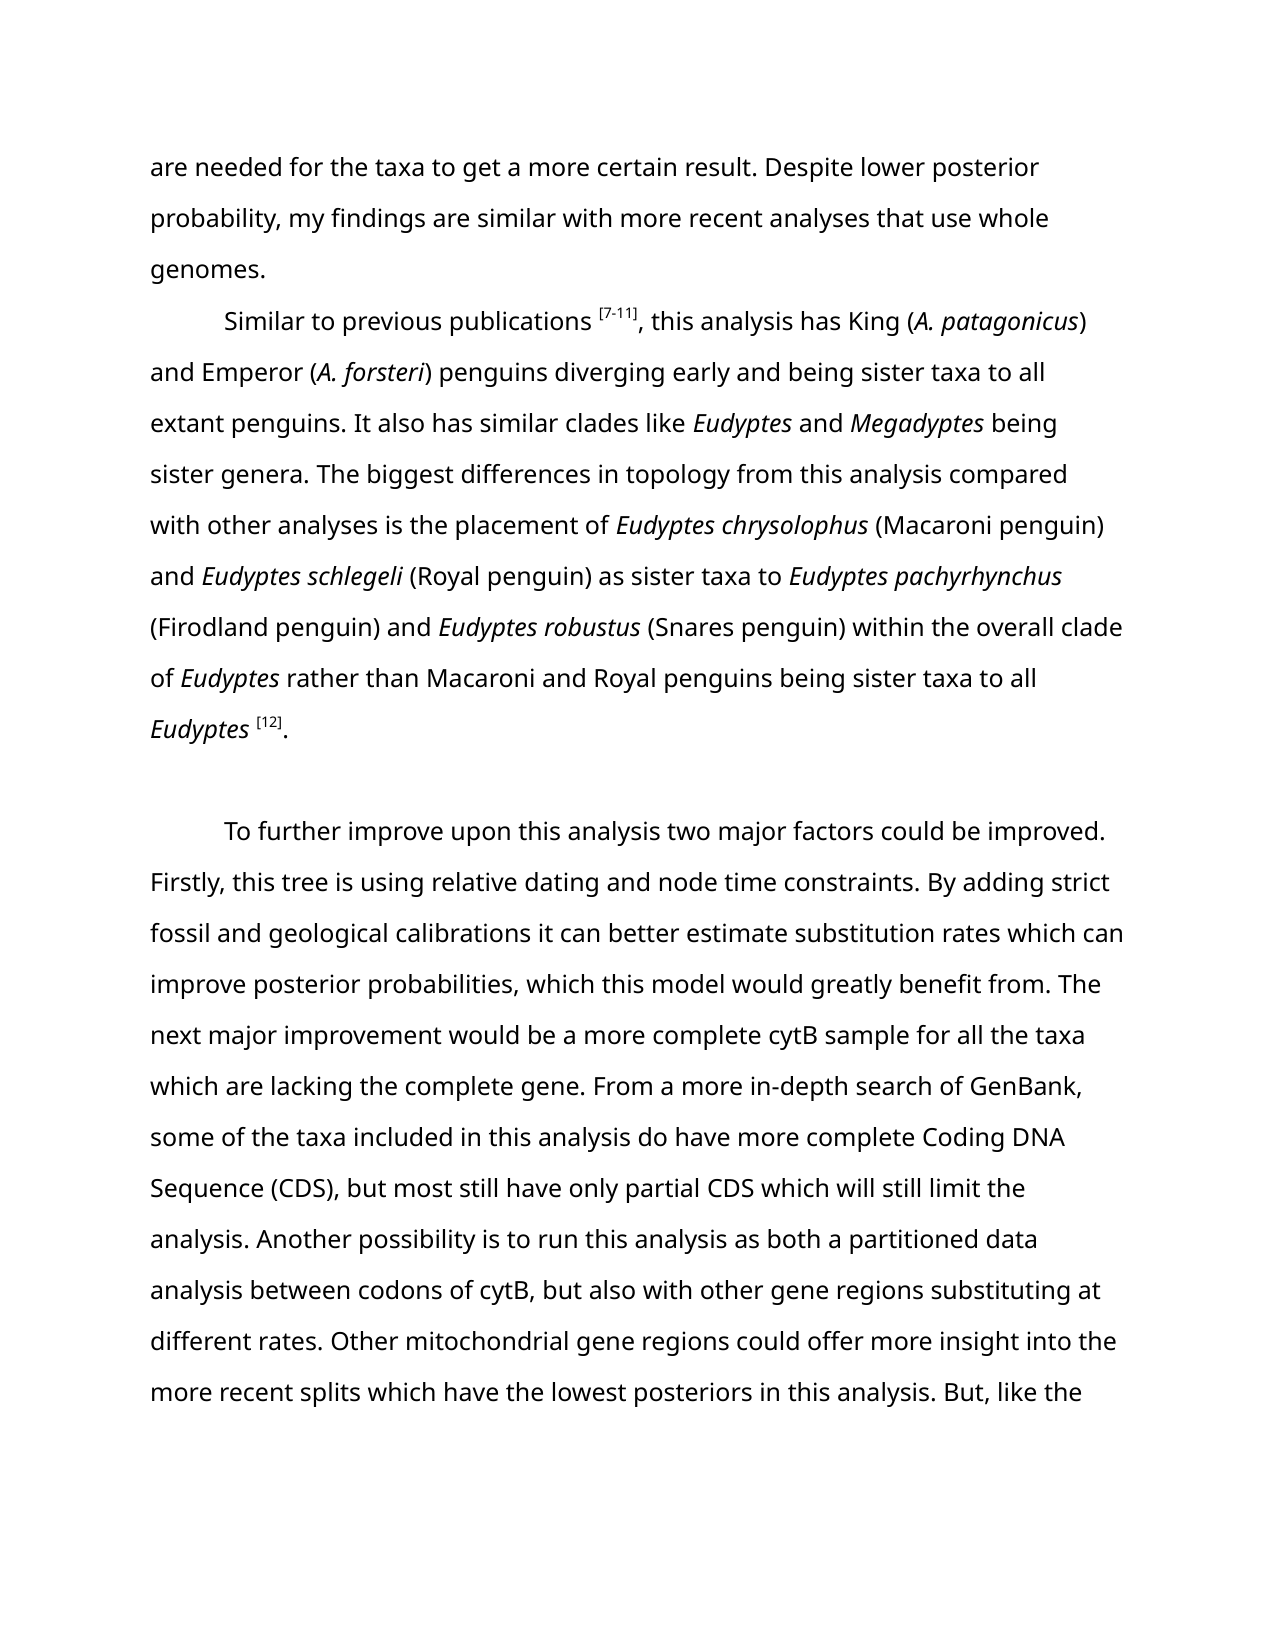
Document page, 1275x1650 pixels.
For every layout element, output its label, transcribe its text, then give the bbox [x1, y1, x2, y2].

text Similar to previous publications [7-11], this analysis has King (A. patagonicus) and Emperor (A. forsteri) penguins diverging early and being sister taxa to all extant penguins. It also has similar clades like Eudyptes and Megadyptes being sister genera. The biggest differences in topology from this analysis compared with other analyses is the placement of Eudyptes chrysolophus (Macaroni penguin) and Eudyptes schlegeli (Royal penguin) as sister taxa to Eudyptes pachyrhynchus (Firodland penguin) and Eudyptes robustus (Snares penguin) within the overall clade of Eudyptes rather than Macaroni and Royal penguins being sister taxa to all Eudyptes [12]. [150, 303, 1125, 746]
text To further improve upon this analysis two major factors could be improved. Firstly, this tree is using relative dating and node time constraints. By adding strict fossil and geological calibrations it can better estimate substitution rates which can improve posterior probabilities, which this model would greatly benefit from. The next major improvement would be a more complete cytB sample for all the taxa which are lacking the complete gene. From a more in-depth search of GenBank, some of the taxa included in this analysis do have more complete Coding DNA Sequence (CDS), but most still have only partial CDS which will still limit the analysis. Another possibility is to run this analysis as both a partitioned data analysis between codons of cytB, but also with other gene regions substituting at different rates. Other mitochondrial gene regions could offer more insight into the more recent splits which have the lowest posteriors in this analysis. But, like the [150, 813, 1125, 1409]
text are needed for the taxa to get a more certain result. Despite lower posterior probability, my findings are similar with more recent analyses that use whole genomes. [150, 150, 1125, 286]
